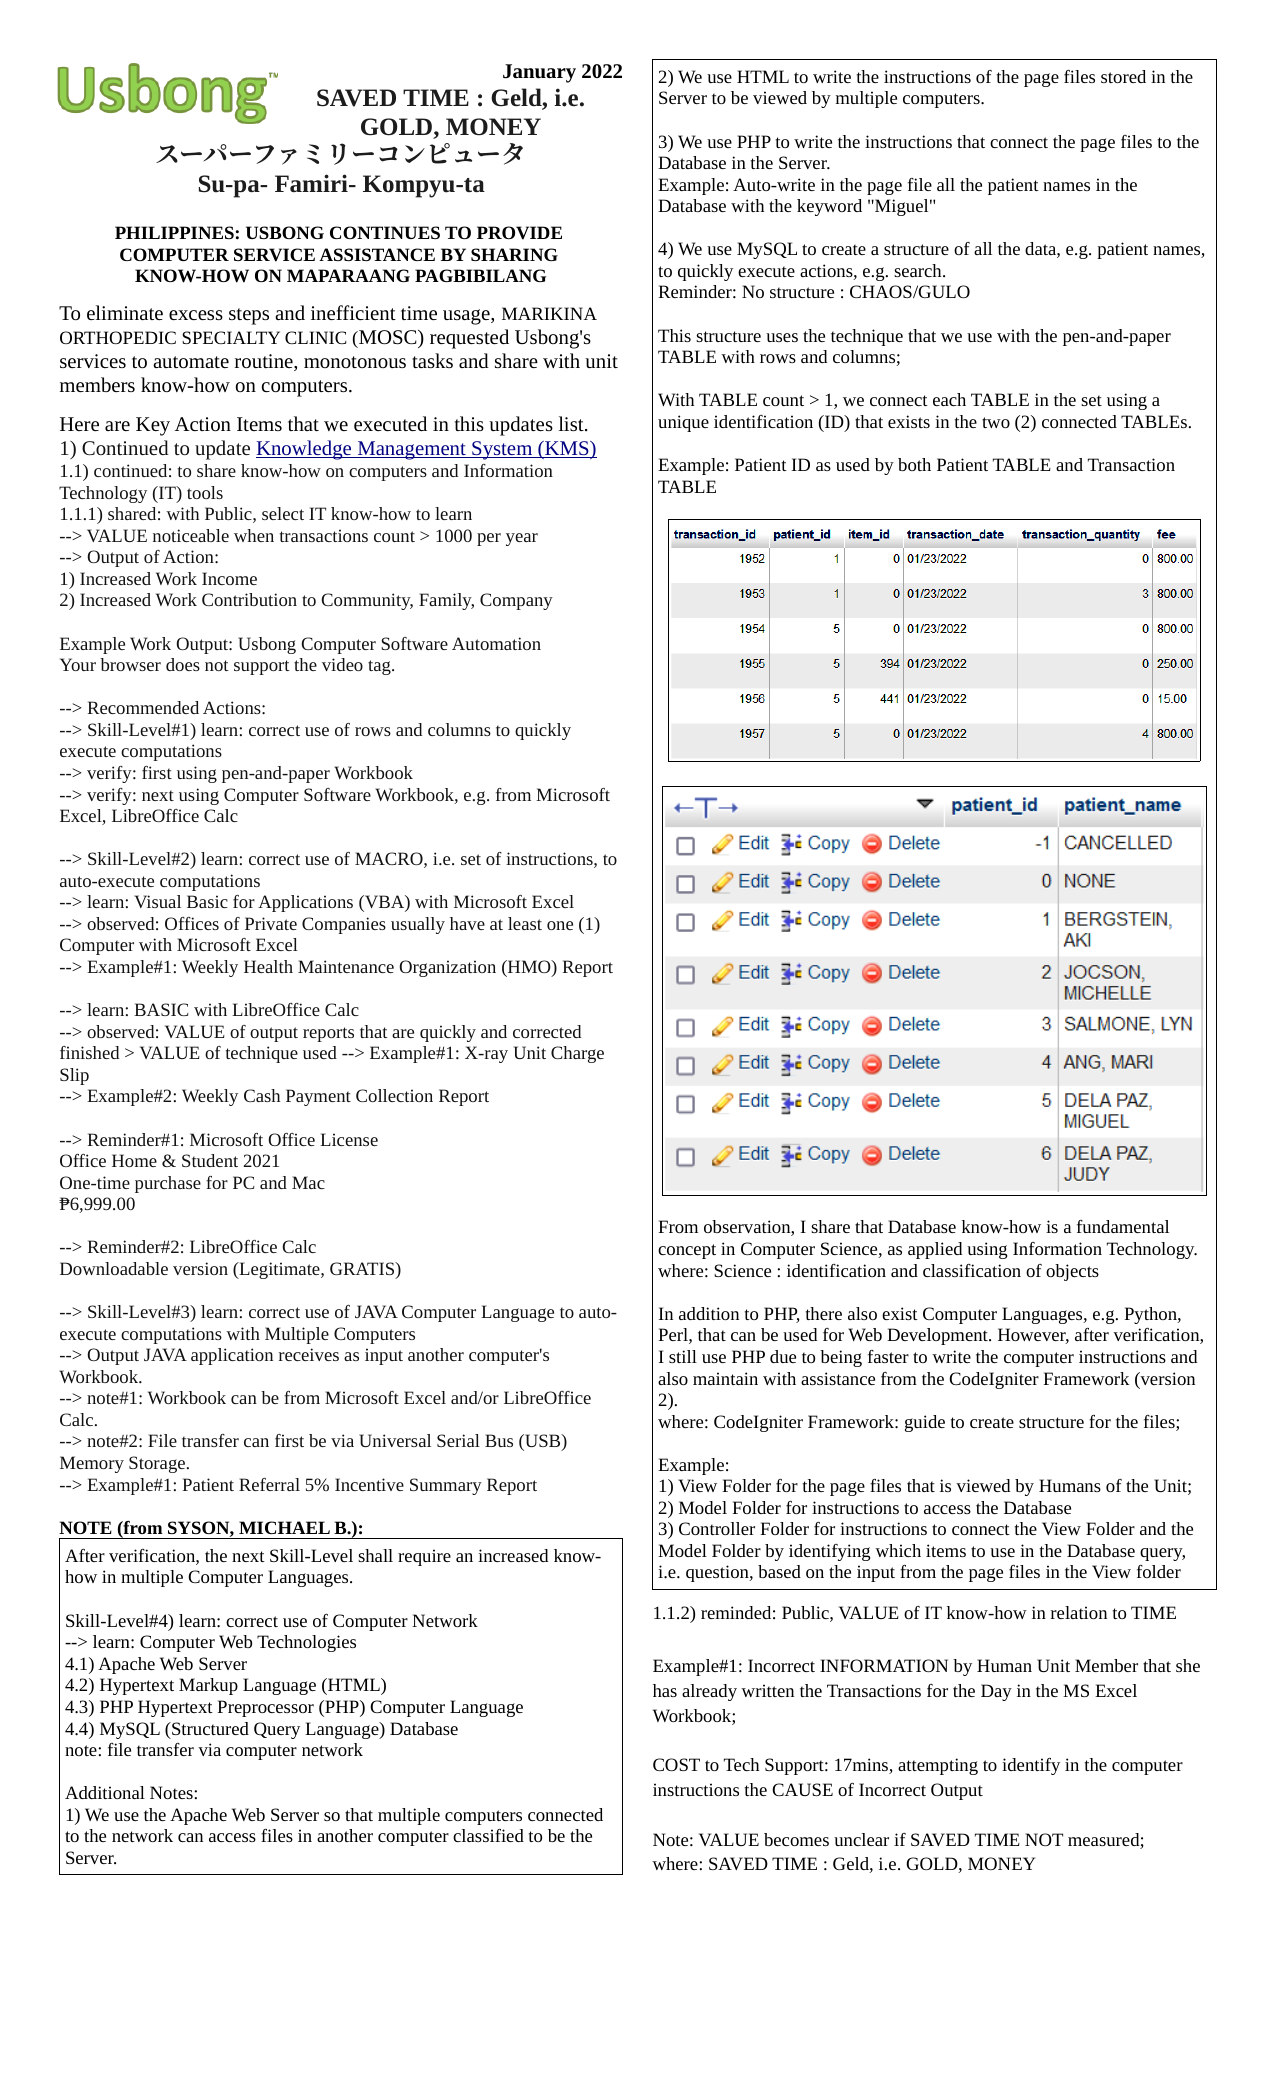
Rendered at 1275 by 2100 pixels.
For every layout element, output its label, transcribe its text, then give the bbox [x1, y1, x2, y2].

text --> Reminder#2: LibreOffice Calc [59, 1236, 623, 1258]
text One-time purchase for PC and Mac [59, 1172, 623, 1193]
table_header After verification, the next Skill-Level shall require an increased know-how in multiple Computer Languages. Skill-Level#4) learn: correct use of Computer Network --> learn: Computer Web Technologies 4.1) Apache Web Server 4.2) Hypertext Markup Language (HTML) 4.3) PHP Hypertext Preprocessor (PHP) Computer Language 4.4) MySQL (Structured Query Language) Database note: file transfer via computer network Additional Notes: 1) We use the Apache Web Server so that multiple computers connected to the network can access files in another computer classified to be the Server. [60, 1539, 622, 1874]
text --> Example#1: Weekly Health Maintenance Organization (HMO) Report [59, 956, 623, 977]
picture [664, 789, 1204, 1192]
text --> observed: Offices of Private Companies usually have at least one (1) Computer with Microsoft Excel [59, 913, 623, 956]
text --> Skill-Level#1) learn: correct use of rows and columns to quickly execute computations [59, 719, 623, 762]
text --> VALUE noticeable when transactions count > 1000 per year [59, 525, 623, 546]
text 1) Increased Work Income [59, 568, 623, 589]
text Downloadable version (Legitimate, GRATIS) [59, 1258, 623, 1279]
table_header 2) We use HTML to write the instructions of the page files stored in the Server to be viewed by multiple computers. 3) We use PHP to write the instructions that connect the page files to the Database in the Server. Example: Auto-write in the page file all the patient names in the Database with the keyword "Miguel" 4) We use MySQL to create a structure of all the data, e.g. patient names, to quickly execute actions, e.g. search. Reminder: No structure : CHAOS/GULO This structure uses the technique that we use with the pen-and-paper TABLE with rows and columns; With TABLE count > 1, we connect each TABLE in the set using a unique identification (ID) that exists in the two (2) connected TABLEs. Example: Patient ID as used by both Patient TABLE and Transaction TABLE From observation, I share that Database know-how is a fundamental concept in Computer Science, as applied using Information Technology. where: Science : identification and classification of objects In addition to PHP, there also exist Computer Languages, e.g. Python, Perl, that can be used for Web Development. However, after verification, I still use PHP due to being faster to write the computer instructions and also maintain with assistance from the CodeIgniter Framework (version 2). where: CodeIgniter Framework: guide to create structure for the files; Example: 1) View Folder for the page files that is viewed by Humans of the Unit; 2) Model Folder for instructions to access the Database 3) Controller Folder for instructions to connect the View Folder and the Model Folder by identifying which items to use in the Database query, i.e. question, based on the input from the page files in the View folder [653, 60, 1216, 1589]
text --> note#2: File transfer can first be via Universal Serial Bus (USB) Memory Storage. [59, 1430, 623, 1473]
text COST to Tech Support: 17mins, attempting to identify in the computer instructions the CAUSE of Incorrect Output [652, 1754, 1216, 1800]
text --> Example#2: Weekly Cash Payment Collection Report [59, 1085, 623, 1107]
text --> Example#1: Patient Referral 5% Incentive Summary Report [59, 1473, 623, 1495]
text Here are Key Action Items that we executed in this updates list. [59, 412, 623, 436]
text ₱6,999.00 [59, 1193, 623, 1215]
text --> note#1: Workbook can be from Microsoft Excel and/or LibreOffice Calc. [59, 1387, 623, 1430]
text Note: VALUE becomes unclear if SAVED TIME NOT measured; [652, 1828, 1216, 1850]
text Su-pa- Famiri- Kompyu-ta [59, 169, 623, 198]
text SAVED TIME : Geld, i.e. GOLD, MONEY [59, 83, 623, 141]
text --> learn: BASIC with LibreOffice Calc [59, 999, 623, 1021]
text where: SAVED TIME : Geld, i.e. GOLD, MONEY [652, 1853, 1216, 1875]
text Example Work Output: Usbong Computer Software Automation [59, 632, 623, 654]
text --> Output of Action: [59, 546, 623, 568]
text --> verify: next using Computer Software Workbook, e.g. from Microsoft Excel, LibreOffice Calc [59, 783, 623, 827]
text --> observed: VALUE of output reports that are quickly and corrected finished > VALUE of technique used --> Example#1: X-ray Unit Charge Slip [59, 1021, 623, 1085]
text PHILIPPINES: USBONG CONTINU​ES TO PROVIDE [59, 222, 623, 244]
text Office Home & Student 2021 [59, 1150, 623, 1172]
picture [57, 63, 278, 124]
text --> Reminder#1: Microsoft Office License [59, 1128, 623, 1150]
text スーパーファミリーコンピュータ [59, 141, 623, 169]
text --> learn: Visual Basic for Applications (VBA) with Microsoft Excel [59, 891, 623, 913]
text 1.1) continued: to share know-how on computers and Information Technology (IT) tools [59, 460, 623, 503]
text KNOW-HOW ON MAPARAANG PAGBIBILANG [59, 265, 623, 287]
text 1.1.1) shared: with Public, select IT know-how to learn [59, 503, 623, 525]
text COMPUTER SERVICE ASSISTANCE BY SHARING [59, 244, 623, 265]
subtitle 1.1.2) reminded: Public, VALUE of IT know-how in relation to TIME [652, 1602, 1216, 1624]
text Example#1: Incorrect INFORMATION by Human Unit Member that she has already written the Transactions for the Day in the MS Excel Workbook; [652, 1655, 1216, 1726]
text --> Recommended Actions: [59, 697, 623, 719]
text Your browser does not support the video tag. [59, 654, 623, 676]
text --> Skill-Level#2) learn: correct use of MACRO, i.e. set of instructions, to auto-execute computations [59, 848, 623, 891]
text January 2022 [59, 59, 623, 83]
text --> Output JAVA application receives as input another computer's Workbook. [59, 1344, 623, 1387]
text 1) Continued to update Knowledge Management System (KMS) [59, 436, 623, 460]
text 2) Increased Work Contribution to Community, Family, Company [59, 589, 623, 611]
text --> verify: first using pen-and-paper Workbook [59, 762, 623, 783]
text To eliminate excess steps and inefficient time usage, MARIKINA ORTHOPEDIC SPECIALTY CLINIC (MOSC) requested Usbong's services to automate routine, monotonous tasks and share with unit members know-how on computers. [59, 301, 623, 397]
text NOTE (from SYSON, MICHAEL B.): [59, 1517, 623, 1538]
text --> Skill-Level#3) learn: correct use of JAVA Computer Language to auto-execute computations with Multiple Computers [59, 1301, 623, 1344]
